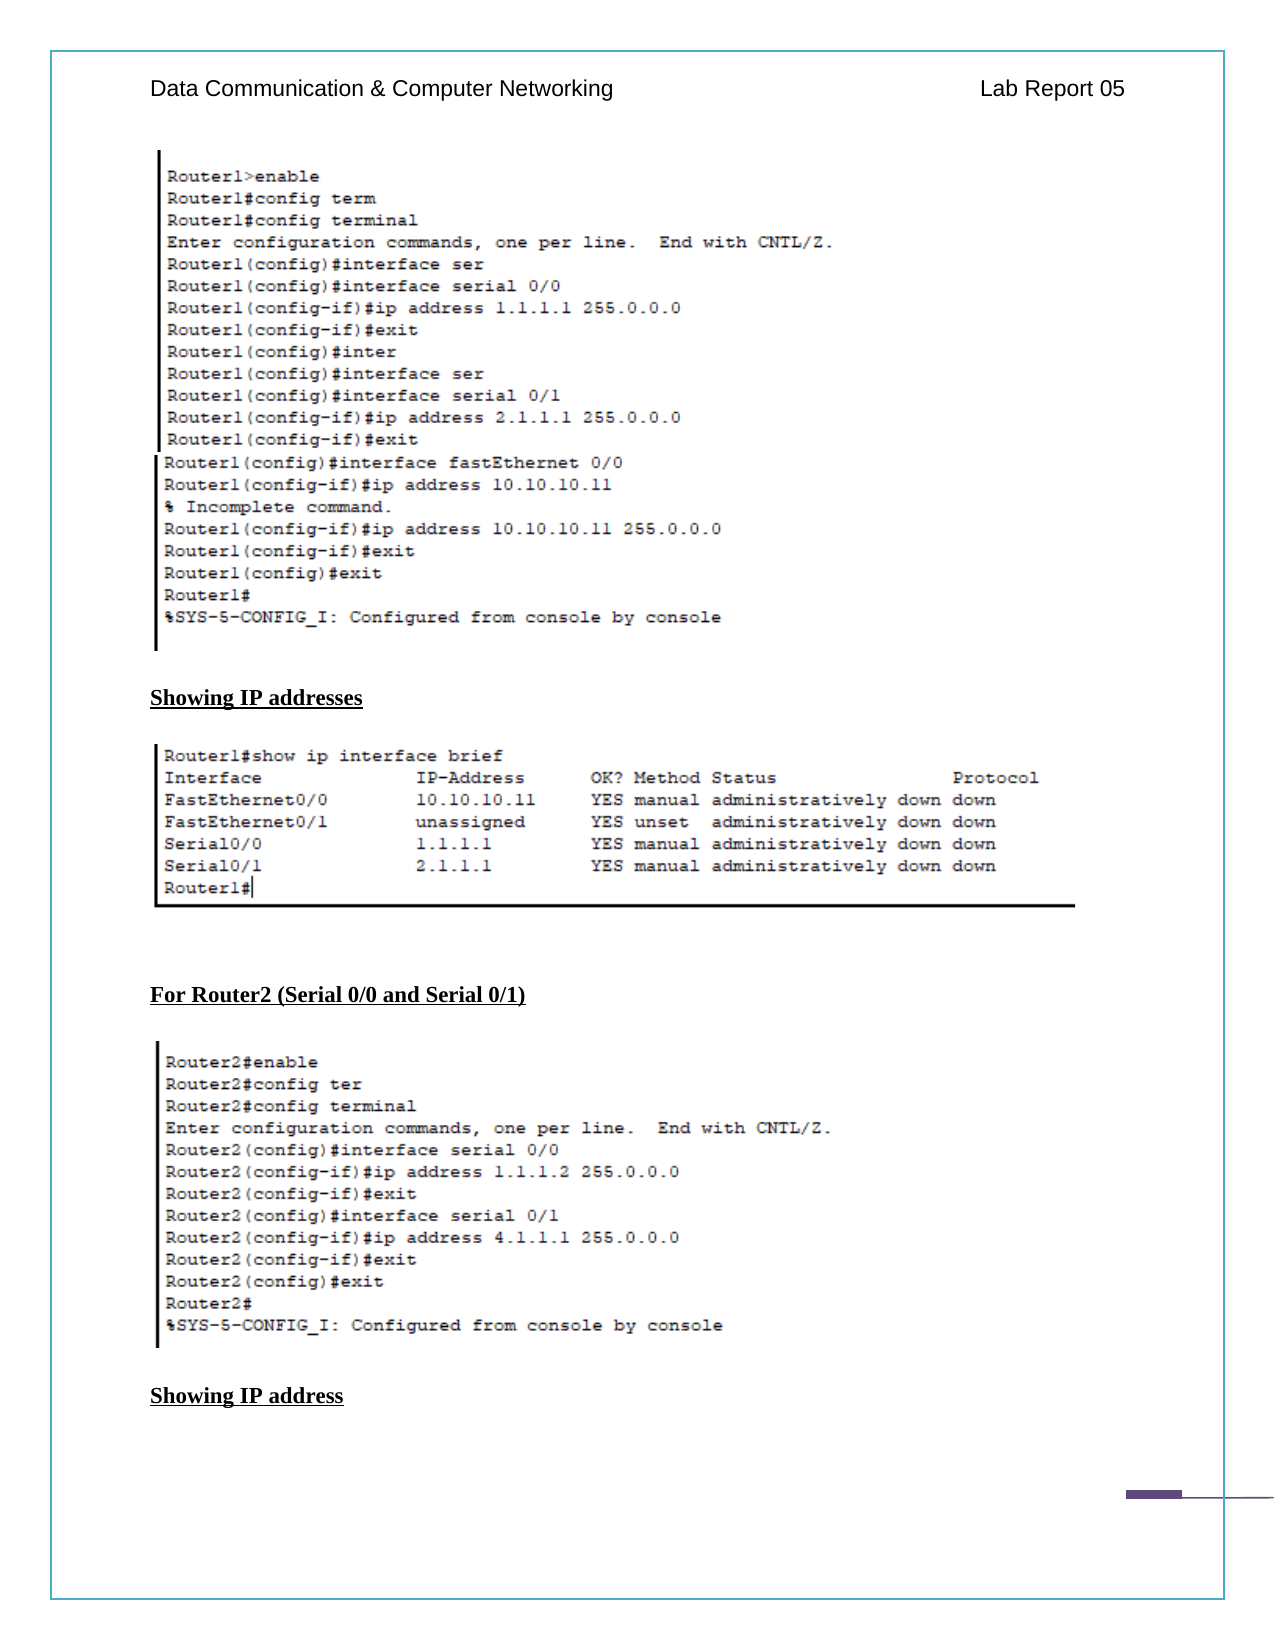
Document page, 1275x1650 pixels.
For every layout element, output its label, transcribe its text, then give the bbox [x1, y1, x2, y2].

text Showing IP address [150, 1382, 1125, 1408]
picture [150, 744, 1076, 917]
picture [150, 1041, 916, 1348]
text Showing IP addresses [150, 684, 1125, 711]
picture [150, 150, 1088, 452]
picture [150, 455, 897, 651]
text For Router2 (Serial 0/0 and Serial 0/1) [150, 981, 1125, 1007]
